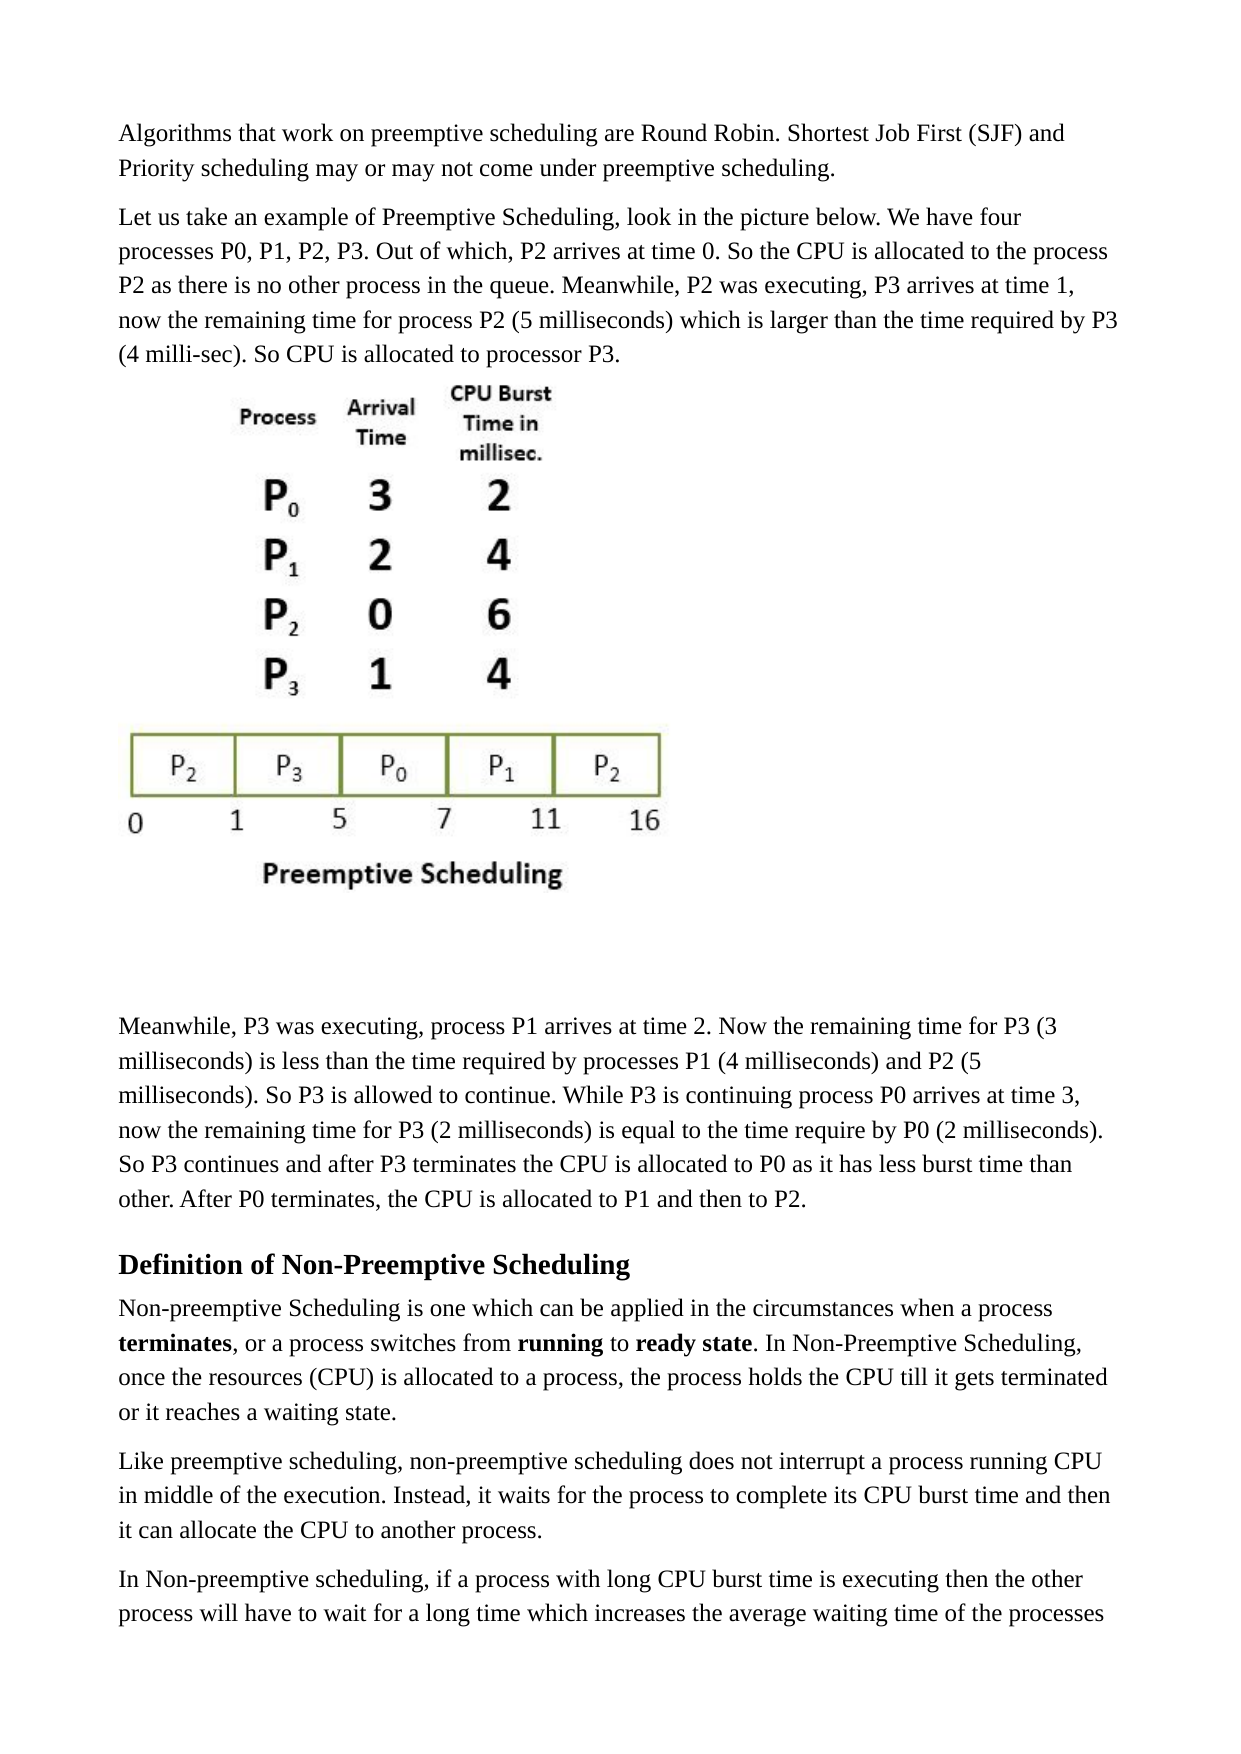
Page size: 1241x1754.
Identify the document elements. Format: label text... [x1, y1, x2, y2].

picture [118, 374, 679, 893]
text Let us take an example of Preemptive Scheduling, look in the picture below. We have four processes P0, P1, P2, P3. Out of which, P2 arrives at time 0. So the CPU is allocated to the process P2 as there is no other process in the queue. Meanwhile, P2 was executing, P3 arrives at time 1, now the remaining time for process P2 (5 milliseconds) which is larger than the time required by P3 (4 milli-sec). So CPU is allocated to processor P3. [118, 202, 1122, 893]
text Like preemptive scheduling, non-preemptive scheduling does not interrupt a process running CPU in middle of the execution. Instead, it waits for the process to complete its CPU burst time and then it can allocate the CPU to another process. [118, 1446, 1122, 1543]
text Meanwhile, P3 was executing, process P1 arrives at time 2. Now the remaining time for P3 (3 milliseconds) is less than the time required by processes P1 (4 milliseconds) and P2 (5 milliseconds). So P3 is allowed to continue. While P3 is continuing process P0 arrives at time 3, now the remaining time for P3 (2 milliseconds) is equal to the time require by P0 (2 milliseconds). So P3 continues and after P3 terminates the CPU is allocated to P0 as it has less burst time than other. After P0 terminates, the CPU is allocated to P1 and then to P2. [118, 1011, 1122, 1212]
text Non-preemptive Scheduling is one which can be applied in the circumstances when a process terminates, or a process switches from running to ready state. In Non-Preemptive Scheduling, once the resources (CPU) is allocated to a process, the process holds the CPU till it gets terminated or it reaches a waiting state. [118, 1293, 1122, 1426]
text Algorithms that work on preemptive scheduling are Round Robin. Shortest Job First (SJF) and Priority scheduling may or may not come under preemptive scheduling. [118, 118, 1122, 181]
text In Non-preemptive scheduling, if a process with long CPU burst time is executing then the other process will have to wait for a long time which increases the average waiting time of the processes [118, 1564, 1122, 1627]
subtitle Definition of Non-Preemptive Scheduling [118, 1247, 1122, 1281]
